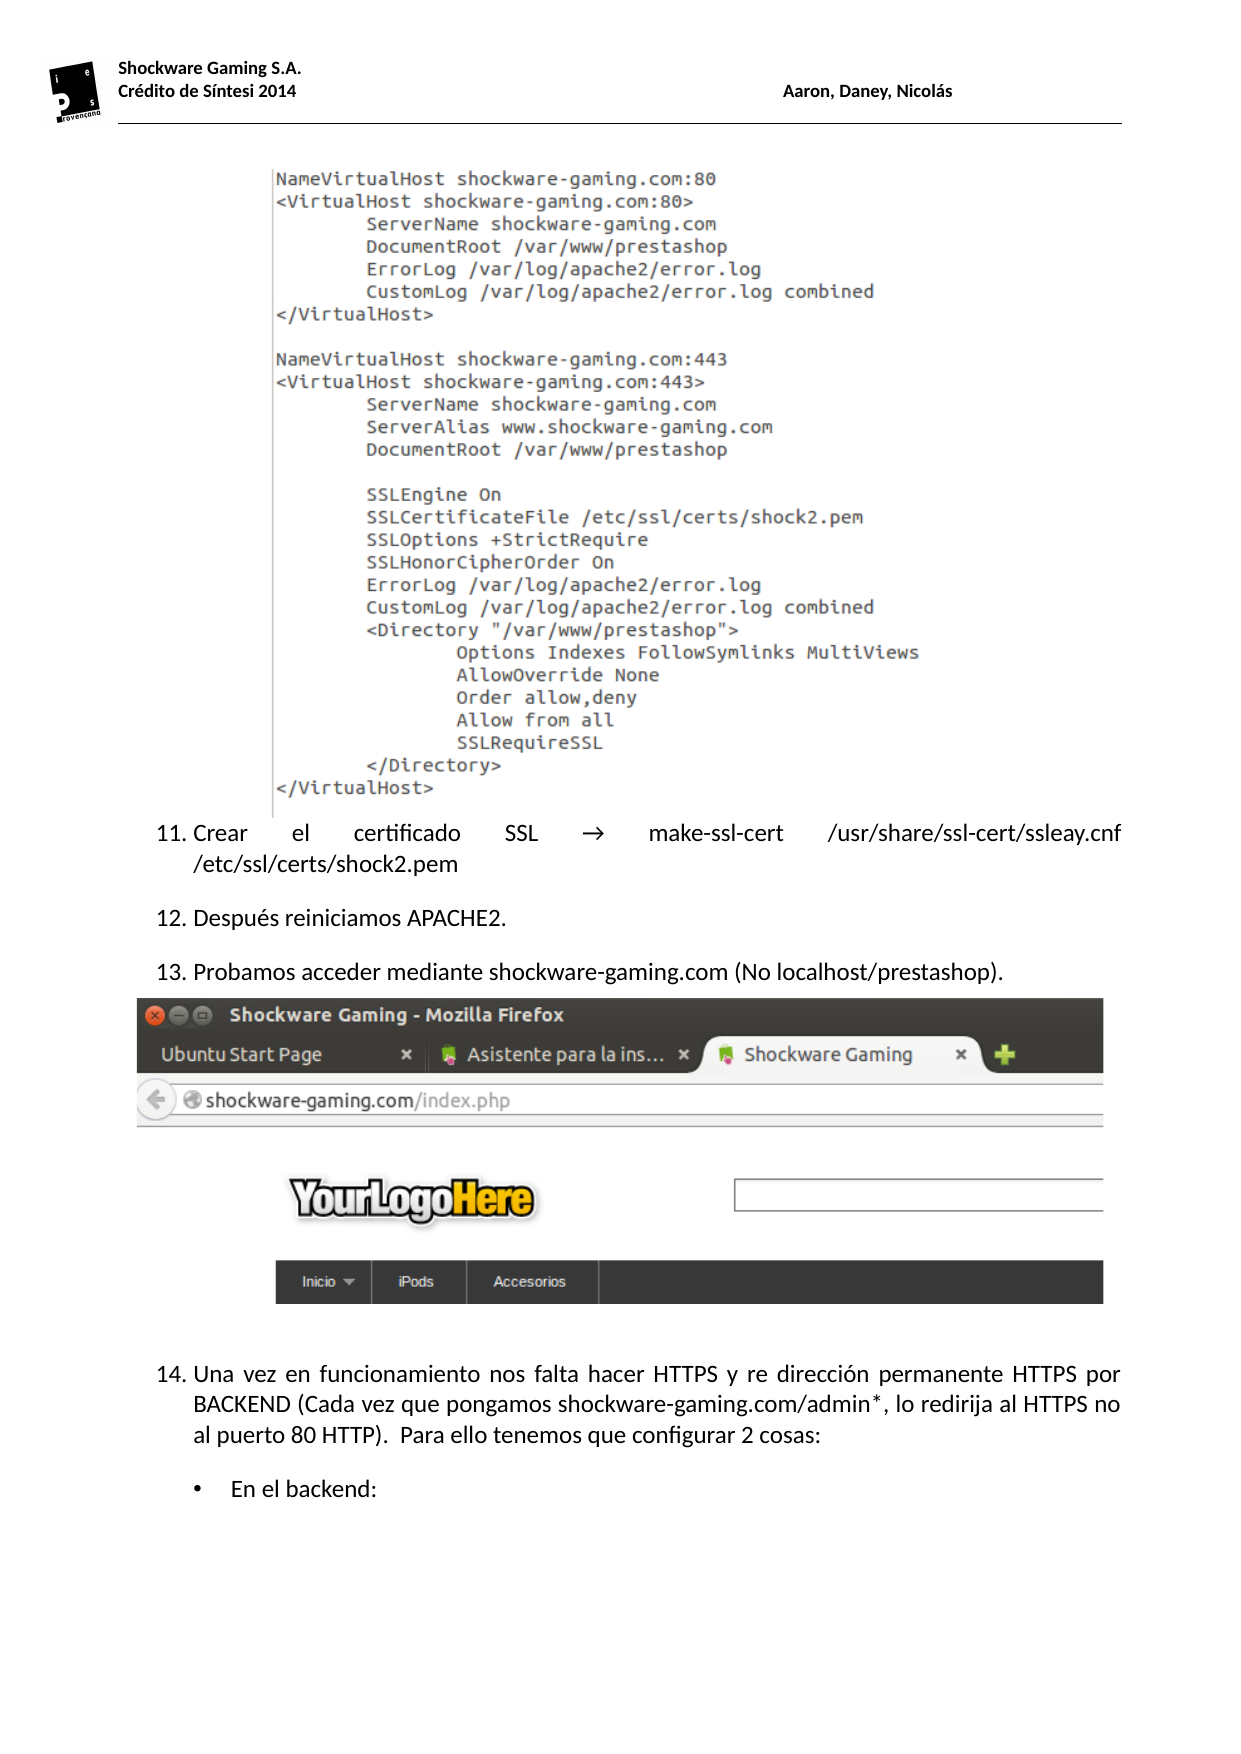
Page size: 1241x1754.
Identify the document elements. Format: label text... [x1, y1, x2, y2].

picture [136, 998, 1104, 1304]
picture [43, 54, 110, 128]
list En el backend: [193, 1473, 1122, 1504]
list Probamos acceder mediante shockware-gaming.com (No localhost/prestashop). [156, 956, 1122, 986]
list Crear el certificado SSL → make-ssl-cert /usr/share/ssl-cert/ssleay.cnf /etc/ssl/certs/shock2.pem [156, 169, 1122, 878]
list Después reiniciamos APACHE2. [156, 902, 1122, 932]
picture [271, 169, 969, 818]
list Una vez en funcionamiento nos falta hacer HTTPS y re dirección permanente HTTPS por BACKEND (Cada vez que pongamos shockware-gaming.com/admin*, lo redirija al HTTPS no al puerto 80 HTTP). Para ello tenemos que configurar 2 cosas: [156, 1358, 1122, 1449]
